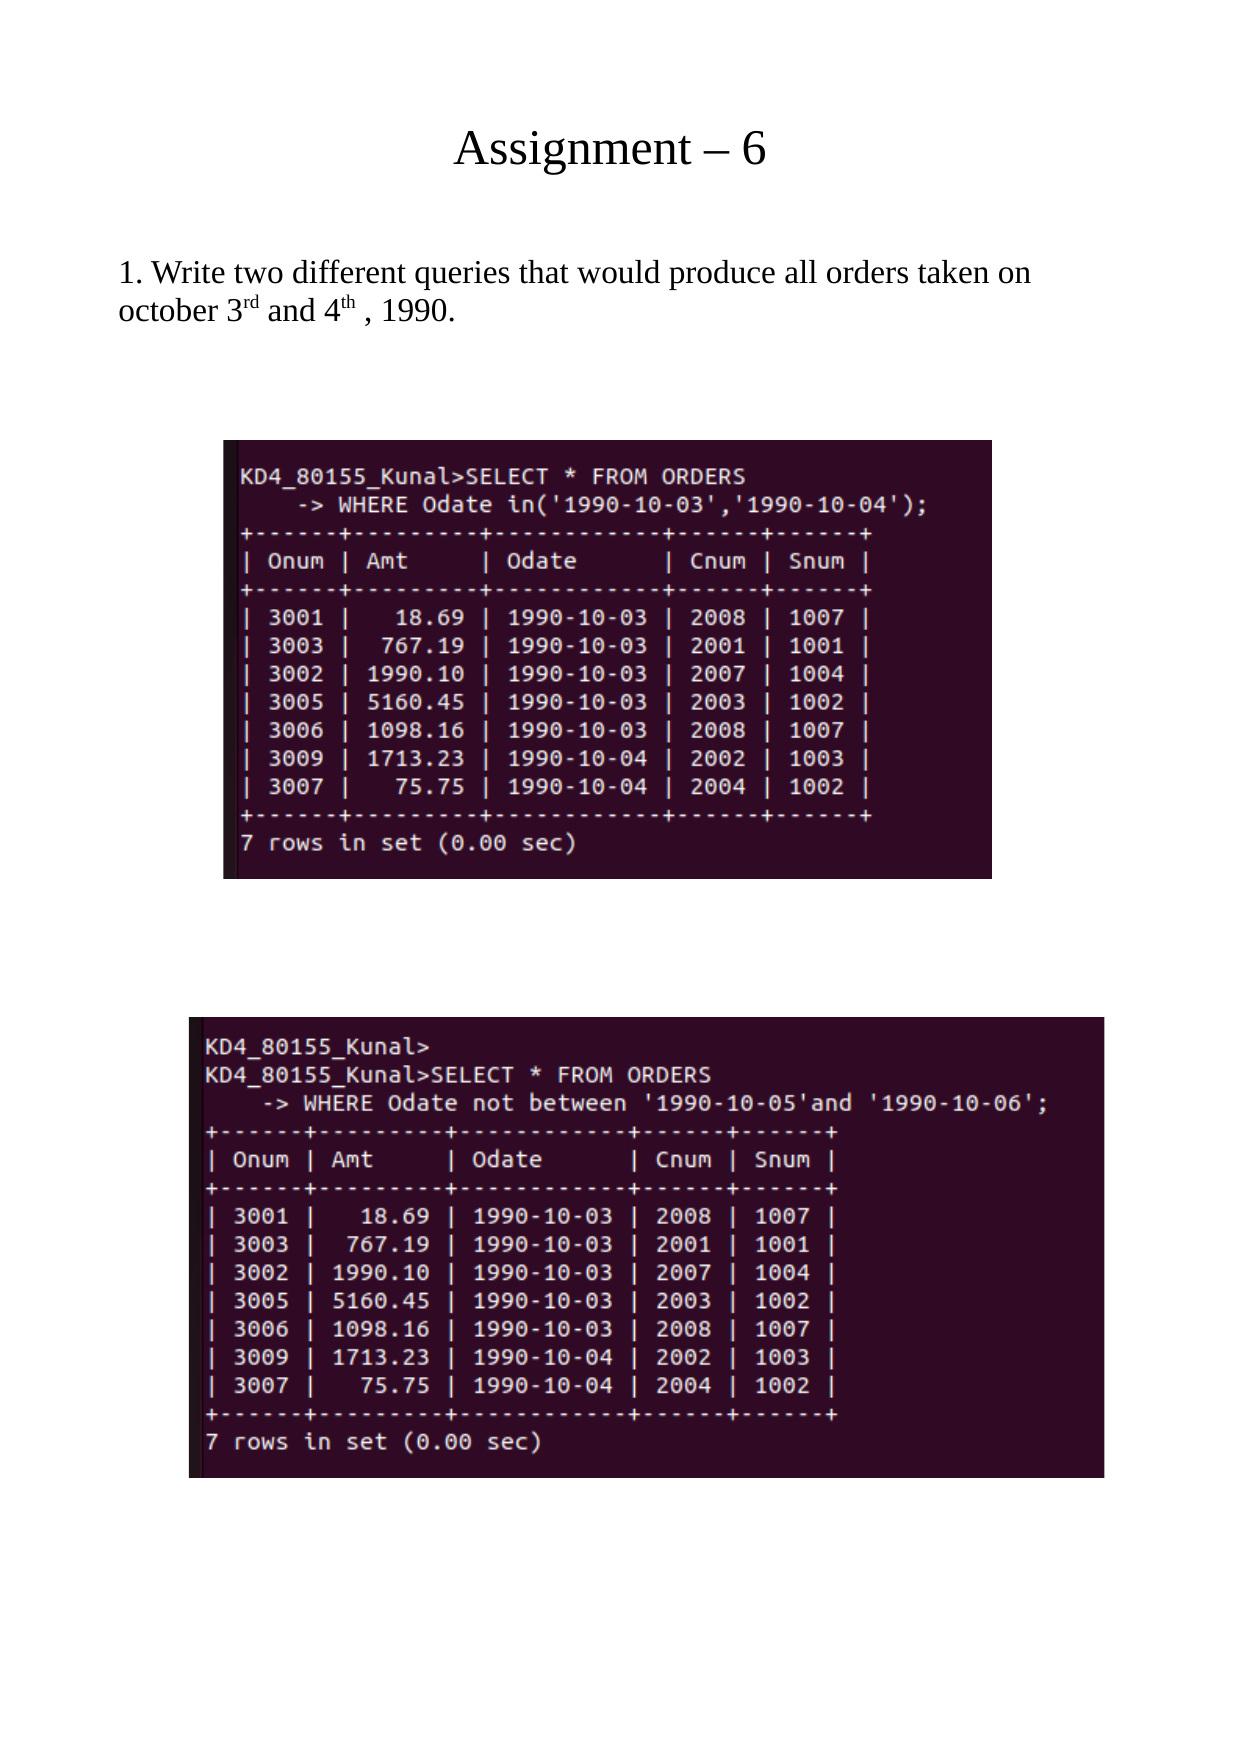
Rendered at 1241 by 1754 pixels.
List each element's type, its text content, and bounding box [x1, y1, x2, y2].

picture [223, 440, 992, 879]
text Assignment – 6 [118, 118, 1122, 176]
picture [188, 1017, 1105, 1478]
text 1. Write two different queries that would produce all orders taken on october 3rd and 4th , 1990. [118, 252, 1122, 329]
